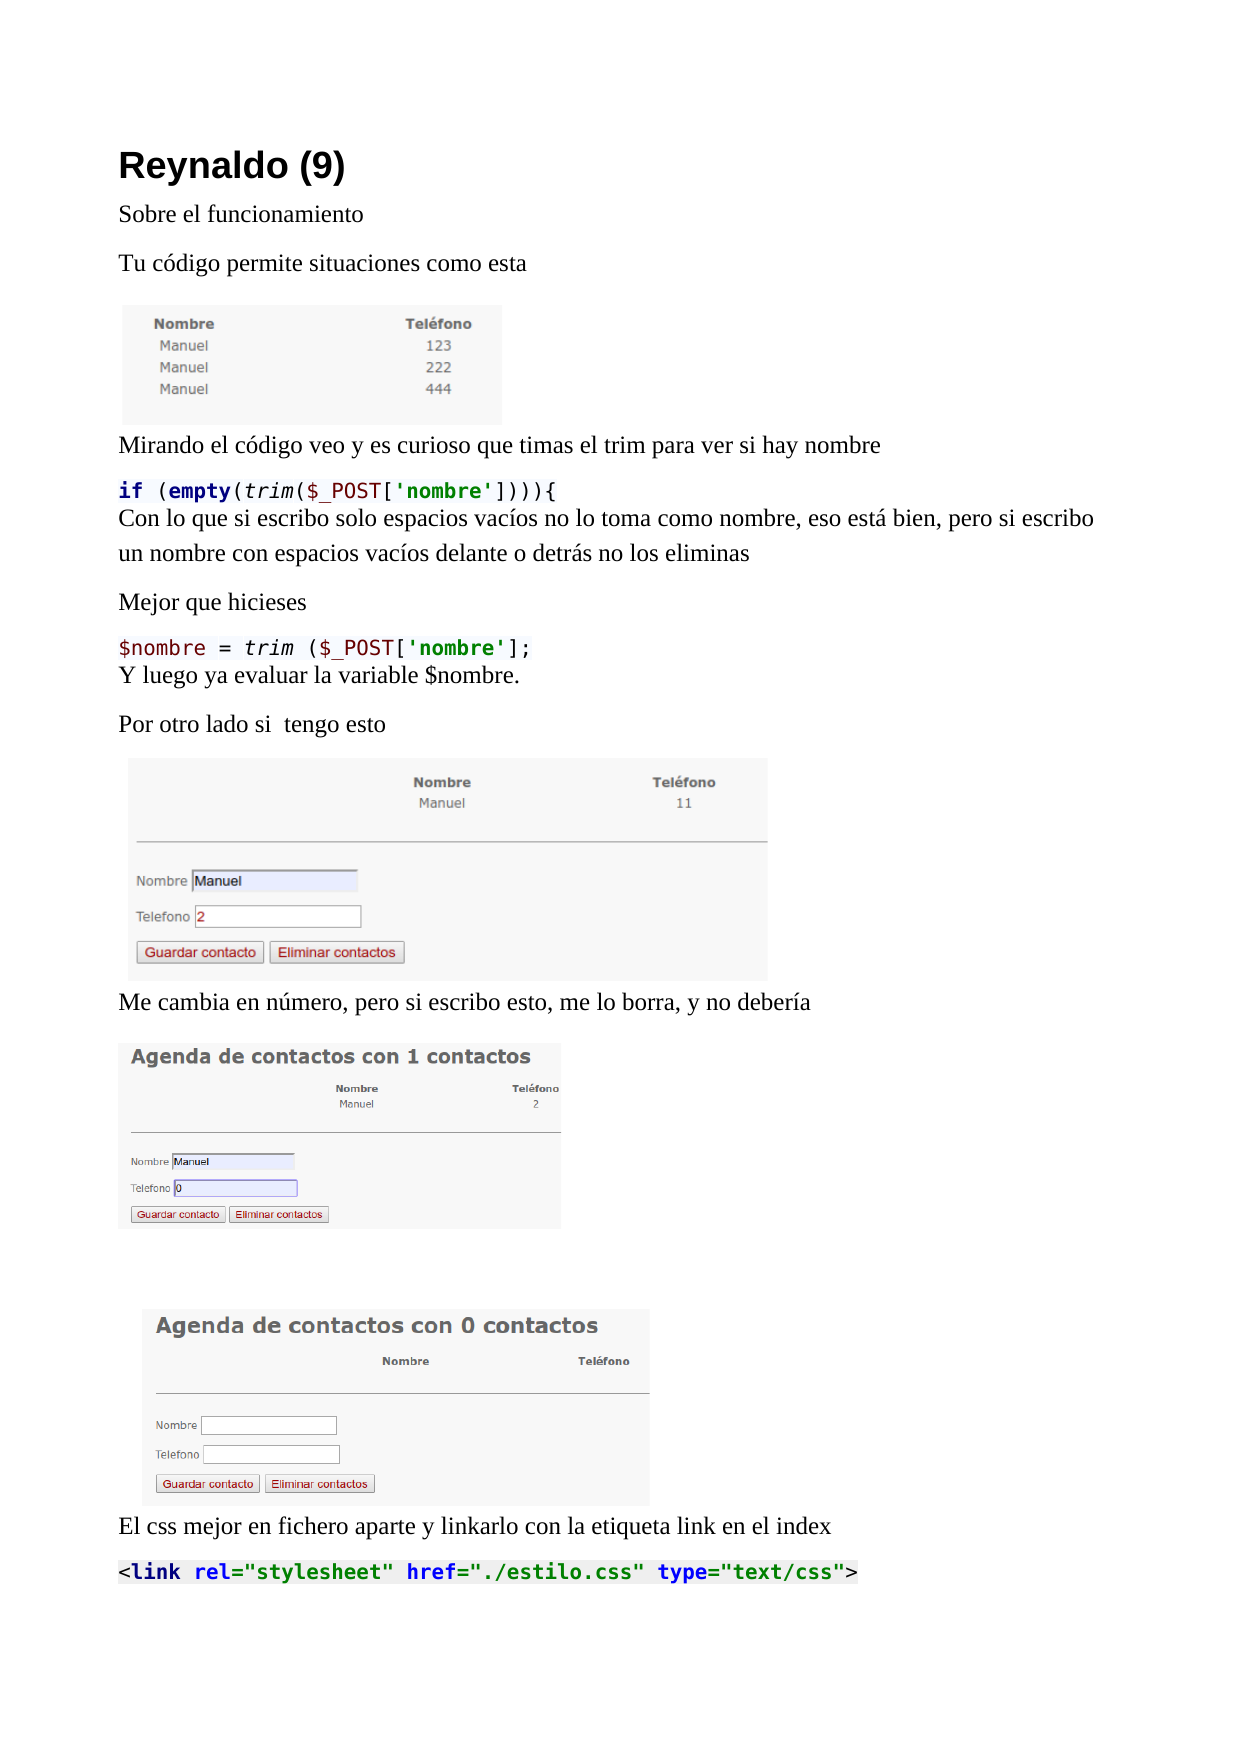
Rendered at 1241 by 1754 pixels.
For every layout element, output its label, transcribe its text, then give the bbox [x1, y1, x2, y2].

text El css mejor en fichero aparte y linkarlo con la etiqueta link en el index [118, 1283, 1122, 1540]
picture [128, 758, 768, 981]
text Sobre el funcionamiento [118, 199, 1122, 228]
text $nombre = trim ($_POST['nombre']; [118, 636, 1122, 660]
subtitle Reynaldo (9) [118, 143, 1122, 187]
picture [122, 305, 503, 425]
text <link rel="stylesheet" href="./estilo.css" type="text/css"> [118, 1560, 1122, 1584]
text Y luego ya evaluar la variable $nombre. [118, 660, 1122, 689]
text Mirando el código veo y es curioso que timas el trim para ver si hay nombre [118, 297, 1122, 459]
text Mejor que hicieses [118, 587, 1122, 616]
text Tu código permite situaciones como esta [118, 248, 1122, 277]
text Me cambia en número, pero si escribo esto, me lo borra, y no debería [118, 758, 1122, 1015]
text Por otro lado si tengo esto [118, 709, 1122, 738]
text Con lo que si escribo solo espacios vacíos no lo toma como nombre, eso está bien, pero si escribo un nombre con espacios vacíos delante o detrás no los eliminas [118, 503, 1122, 566]
picture [142, 1309, 650, 1506]
text if (empty(trim($_POST['nombre']))){ [118, 479, 1122, 503]
picture [118, 1043, 562, 1229]
